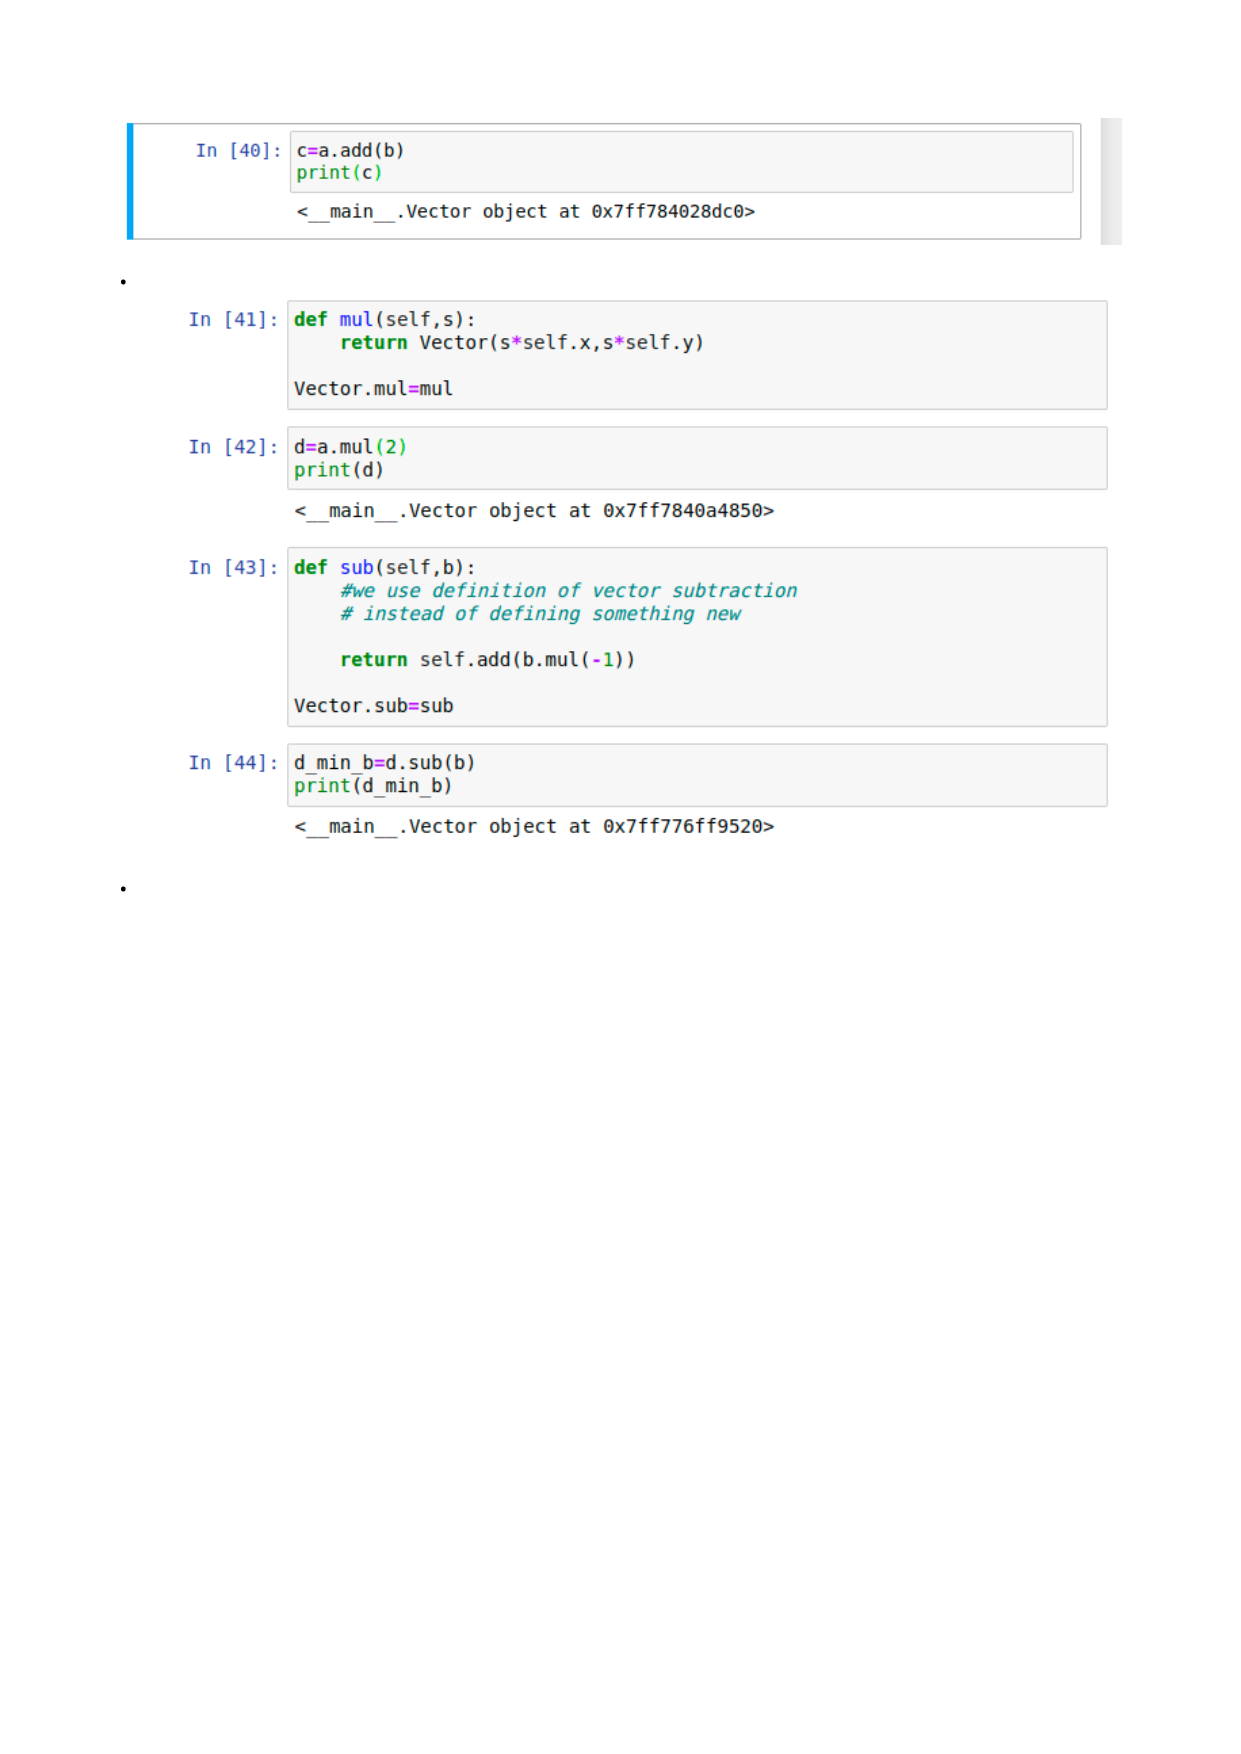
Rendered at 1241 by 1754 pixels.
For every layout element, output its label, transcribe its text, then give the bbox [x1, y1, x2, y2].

text . [118, 245, 1122, 295]
text . [118, 852, 1122, 903]
picture [118, 118, 1123, 245]
picture [118, 295, 1123, 852]
